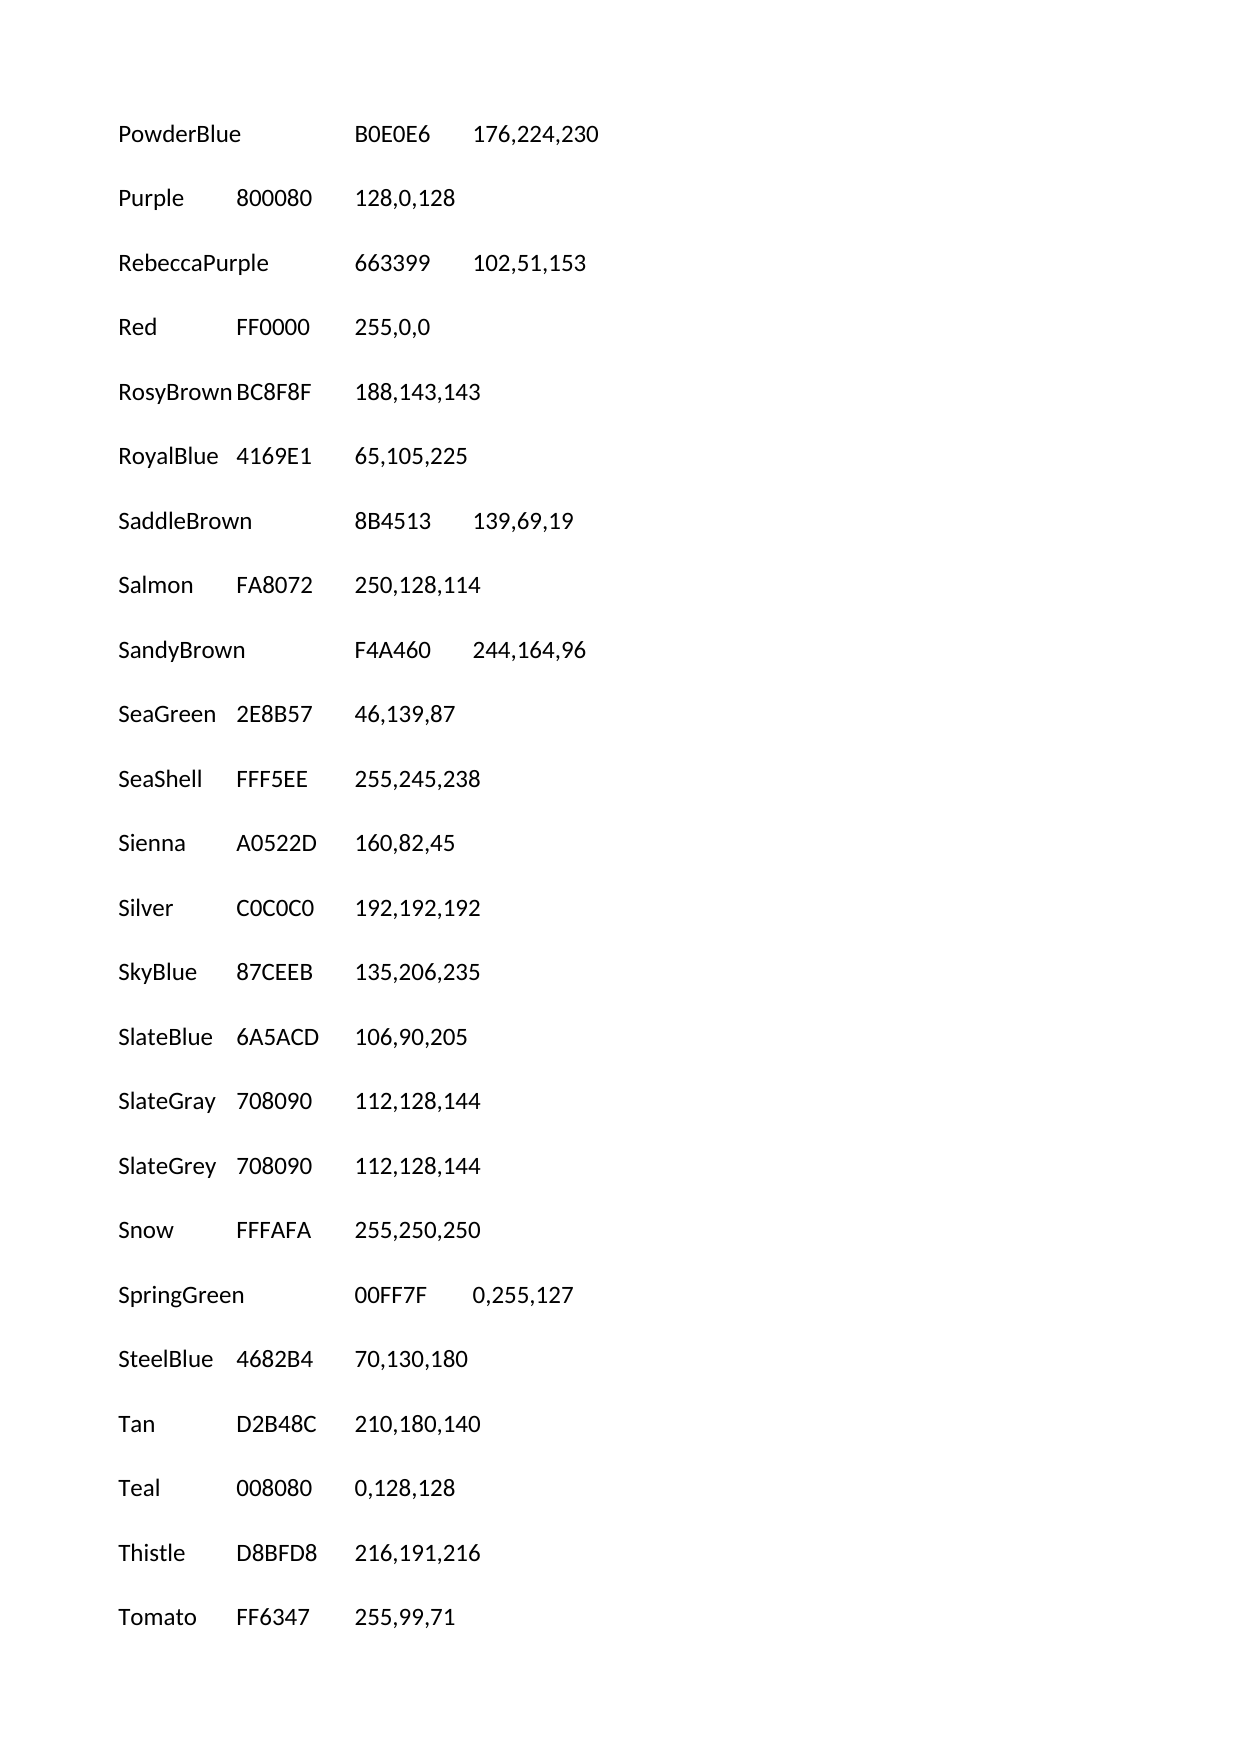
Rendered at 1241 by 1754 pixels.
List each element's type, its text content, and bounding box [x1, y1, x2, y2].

text Salmon FA8072 250,128,114 [118, 569, 1122, 600]
text SandyBrown F4A460 244,164,96 [118, 634, 1122, 664]
text SaddleBrown 8B4513 139,69,19 [118, 505, 1122, 536]
text RosyBrown BC8F8F 188,143,143 [118, 376, 1122, 407]
text SkyBlue 87CEEB 135,206,235 [118, 956, 1122, 987]
text Thistle D8BFD8 216,191,216 [118, 1537, 1122, 1567]
text Purple 800080 128,0,128 [118, 183, 1122, 213]
text Tan D2B48C 210,180,140 [118, 1408, 1122, 1438]
text RebeccaPurple 663399 102,51,153 [118, 247, 1122, 278]
text SpringGreen 00FF7F 0,255,127 [118, 1279, 1122, 1309]
text Teal 008080 0,128,128 [118, 1472, 1122, 1503]
text RoyalBlue 4169E1 65,105,225 [118, 441, 1122, 471]
text SlateGray 708090 112,128,144 [118, 1085, 1122, 1116]
text SeaShell FFF5EE 255,245,238 [118, 763, 1122, 793]
text SeaGreen 2E8B57 46,139,87 [118, 698, 1122, 729]
text Red FF0000 255,0,0 [118, 312, 1122, 342]
text Silver C0C0C0 192,192,192 [118, 892, 1122, 922]
text Sienna A0522D 160,82,45 [118, 827, 1122, 858]
text PowderBlue B0E0E6 176,224,230 [118, 118, 1122, 149]
text SlateGrey 708090 112,128,144 [118, 1150, 1122, 1180]
text Snow FFFAFA 255,250,250 [118, 1214, 1122, 1245]
text Tomato FF6347 255,99,71 [118, 1601, 1122, 1632]
text SlateBlue 6A5ACD 106,90,205 [118, 1021, 1122, 1051]
text SteelBlue 4682B4 70,130,180 [118, 1343, 1122, 1374]
